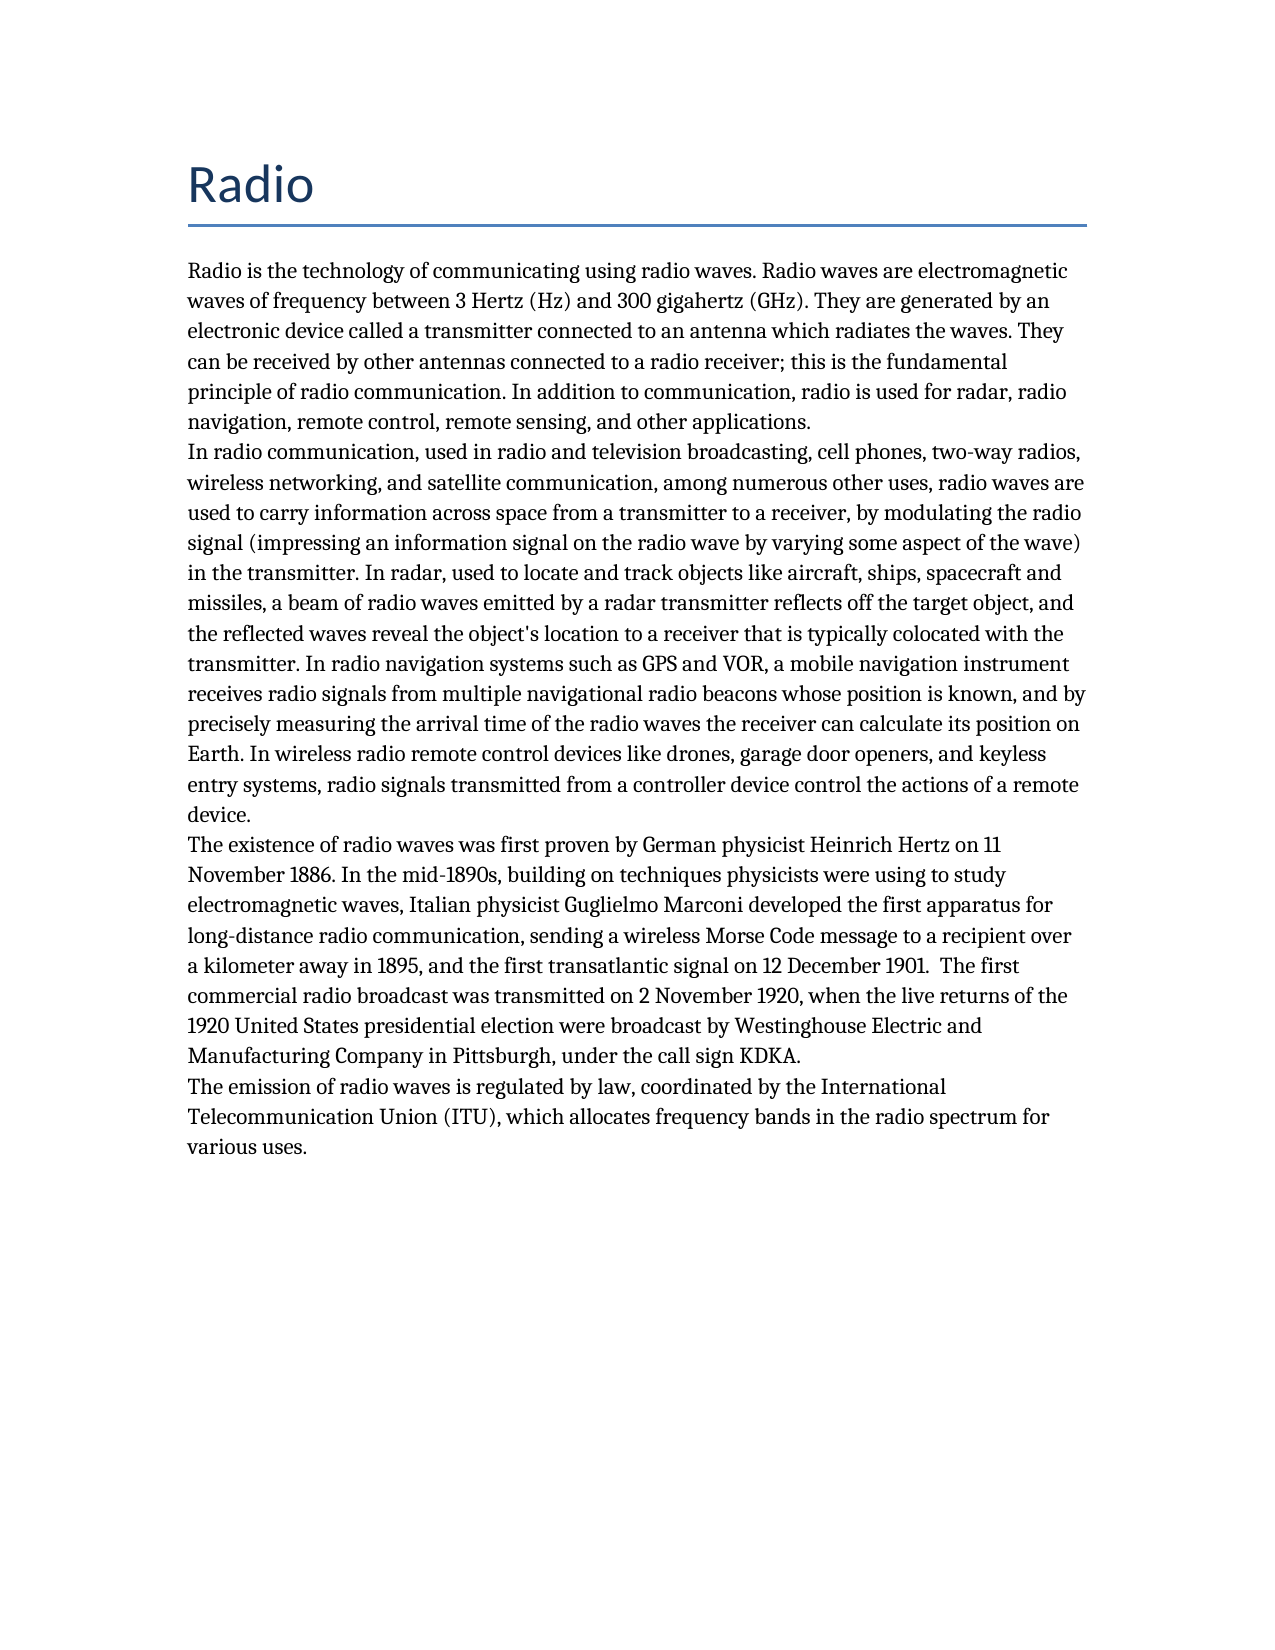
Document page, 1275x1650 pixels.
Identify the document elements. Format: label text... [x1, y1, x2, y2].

text Radio is the technology of communicating using radio waves. Radio waves are electromagnetic waves of frequency between 3 Hertz (Hz) and 300 gigahertz (GHz). They are generated by an electronic device called a transmitter connected to an antenna which radiates the waves. They can be received by other antennas connected to a radio receiver; this is the fundamental principle of radio communication. In addition to communication, radio is used for radar, radio navigation, remote control, remote sensing, and other applications. In radio communication, used in radio and television broadcasting, cell phones, two-way radios, wireless networking, and satellite communication, among numerous other uses, radio waves are used to carry information across space from a transmitter to a receiver, by modulating the radio signal (impressing an information signal on the radio wave by varying some aspect of the wave) in the transmitter. In radar, used to locate and track objects like aircraft, ships, spacecraft and missiles, a beam of radio waves emitted by a radar transmitter reflects off the target object, and the reflected waves reveal the object's location to a receiver that is typically colocated with the transmitter. In radio navigation systems such as GPS and VOR, a mobile navigation instrument receives radio signals from multiple navigational radio beacons whose position is known, and by precisely measuring the arrival time of the radio waves the receiver can calculate its position on Earth. In wireless radio remote control devices like drones, garage door openers, and keyless entry systems, radio signals transmitted from a controller device control the actions of a remote device. The existence of radio waves was first proven by German physicist Heinrich Hertz on 11 November 1886. In the mid-1890s, building on techniques physicists were using to study electromagnetic waves, Italian physicist Guglielmo Marconi developed the first apparatus for long-distance radio communication, sending a wireless Morse Code message to a recipient over a kilometer away in 1895, and the first transatlantic signal on 12 December 1901. The first commercial radio broadcast was transmitted on 2 November 1920, when the live returns of the 1920 United States presidential election were broadcast by Westinghouse Electric and Manufacturing Company in Pittsburgh, under the call sign KDKA. The emission of radio waves is regulated by law, coordinated by the International Telecommunication Union (ITU), which allocates frequency bands in the radio spectrum for various uses. [187, 258, 1087, 1160]
title Radio [187, 150, 1087, 227]
